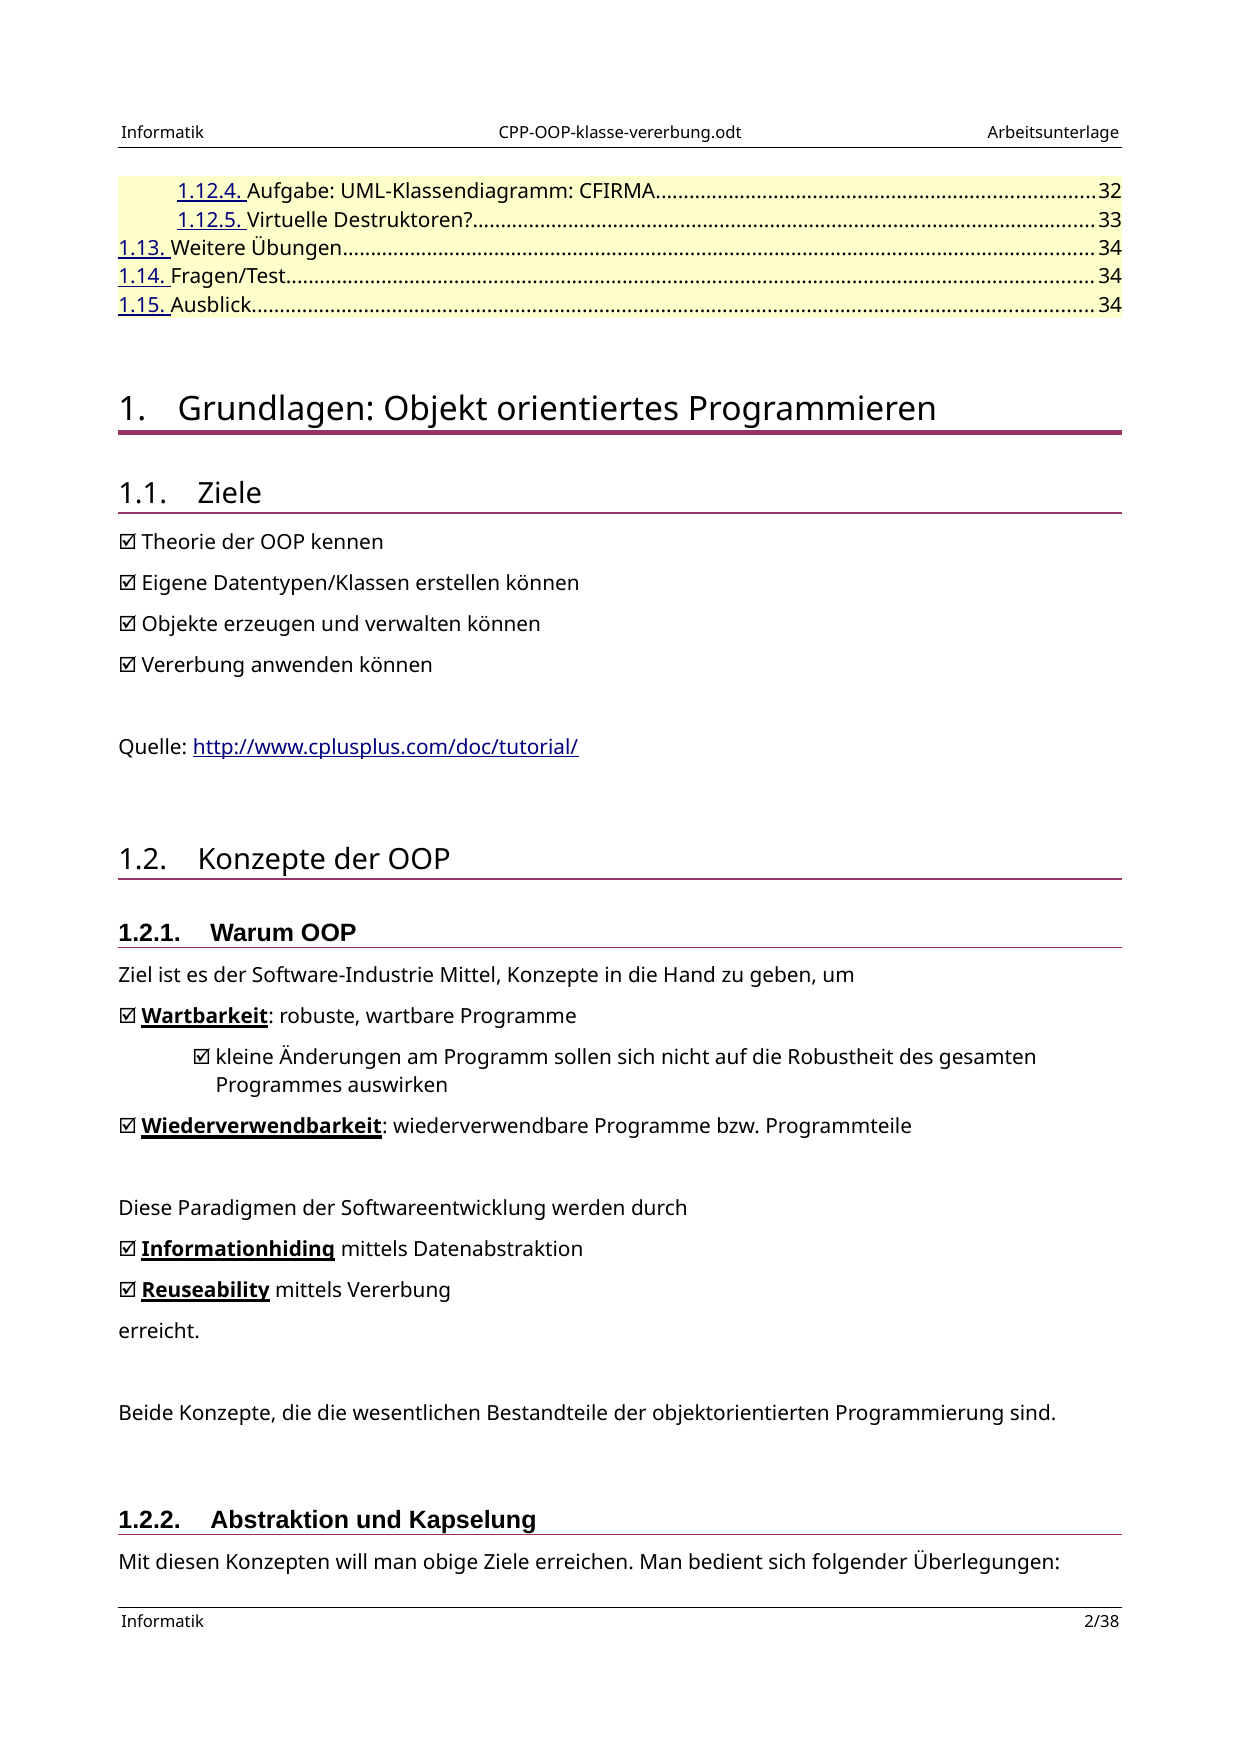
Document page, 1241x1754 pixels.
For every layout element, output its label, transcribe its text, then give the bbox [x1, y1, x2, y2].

text 1.14. Fragen/Test 34 [118, 262, 1122, 290]
text Mit diesen Konzepten will man obige Ziele erreichen. Man bedient sich folgender Überlegungen: [118, 1547, 1122, 1576]
list Wiederverwendbarkeit: wiederverwendbare Programme bzw. Programmteile [118, 1111, 1122, 1140]
text 1.13. Weitere Übungen 34 [118, 233, 1122, 262]
subtitle Grundlagen: Objekt orientiertes Programmieren [118, 384, 1122, 430]
text 1.15. Ausblick 34 [118, 290, 1122, 318]
list kleine Änderungen am Programm sollen sich nicht auf die Robustheit des gesamten Programmes auswirken [192, 1042, 1122, 1099]
list Informationhiding mittels Datenabstraktion [118, 1234, 1122, 1263]
subtitle Ziele [118, 473, 1122, 512]
list Eigene Datentypen/Klassen erstellen können [118, 568, 1122, 596]
text Diese Paradigmen der Softwareentwicklung werden durch [118, 1193, 1122, 1222]
list Wartbarkeit: robuste, wartbare Programme [118, 1001, 1122, 1029]
list Theorie der OOP kennen [118, 527, 1122, 556]
text 1.12.4. Aufgabe: UML-Klassendiagramm: CFIRMA 32 [177, 176, 1122, 205]
list Vererbung anwenden können [118, 650, 1122, 678]
text Beide Konzepte, die die wesentlichen Bestandteile der objektorientierten Programmierung sind. [118, 1398, 1122, 1426]
list Reuseability mittels Vererbung [118, 1275, 1122, 1304]
subtitle Konzepte der OOP [118, 839, 1122, 878]
text erreicht. [118, 1316, 1122, 1344]
subtitle Abstraktion und Kapselung [118, 1505, 1122, 1534]
text Ziel ist es der Software-Industrie Mittel, Konzepte in die Hand zu geben, um [118, 960, 1122, 989]
text Quelle: http://www.cplusplus.com/doc/tutorial/ [118, 732, 1122, 760]
list Objekte erzeugen und verwalten können [118, 609, 1122, 637]
text 1.12.5. Virtuelle Destruktoren? 33 [177, 205, 1122, 233]
subtitle Warum OOP [118, 918, 1122, 947]
